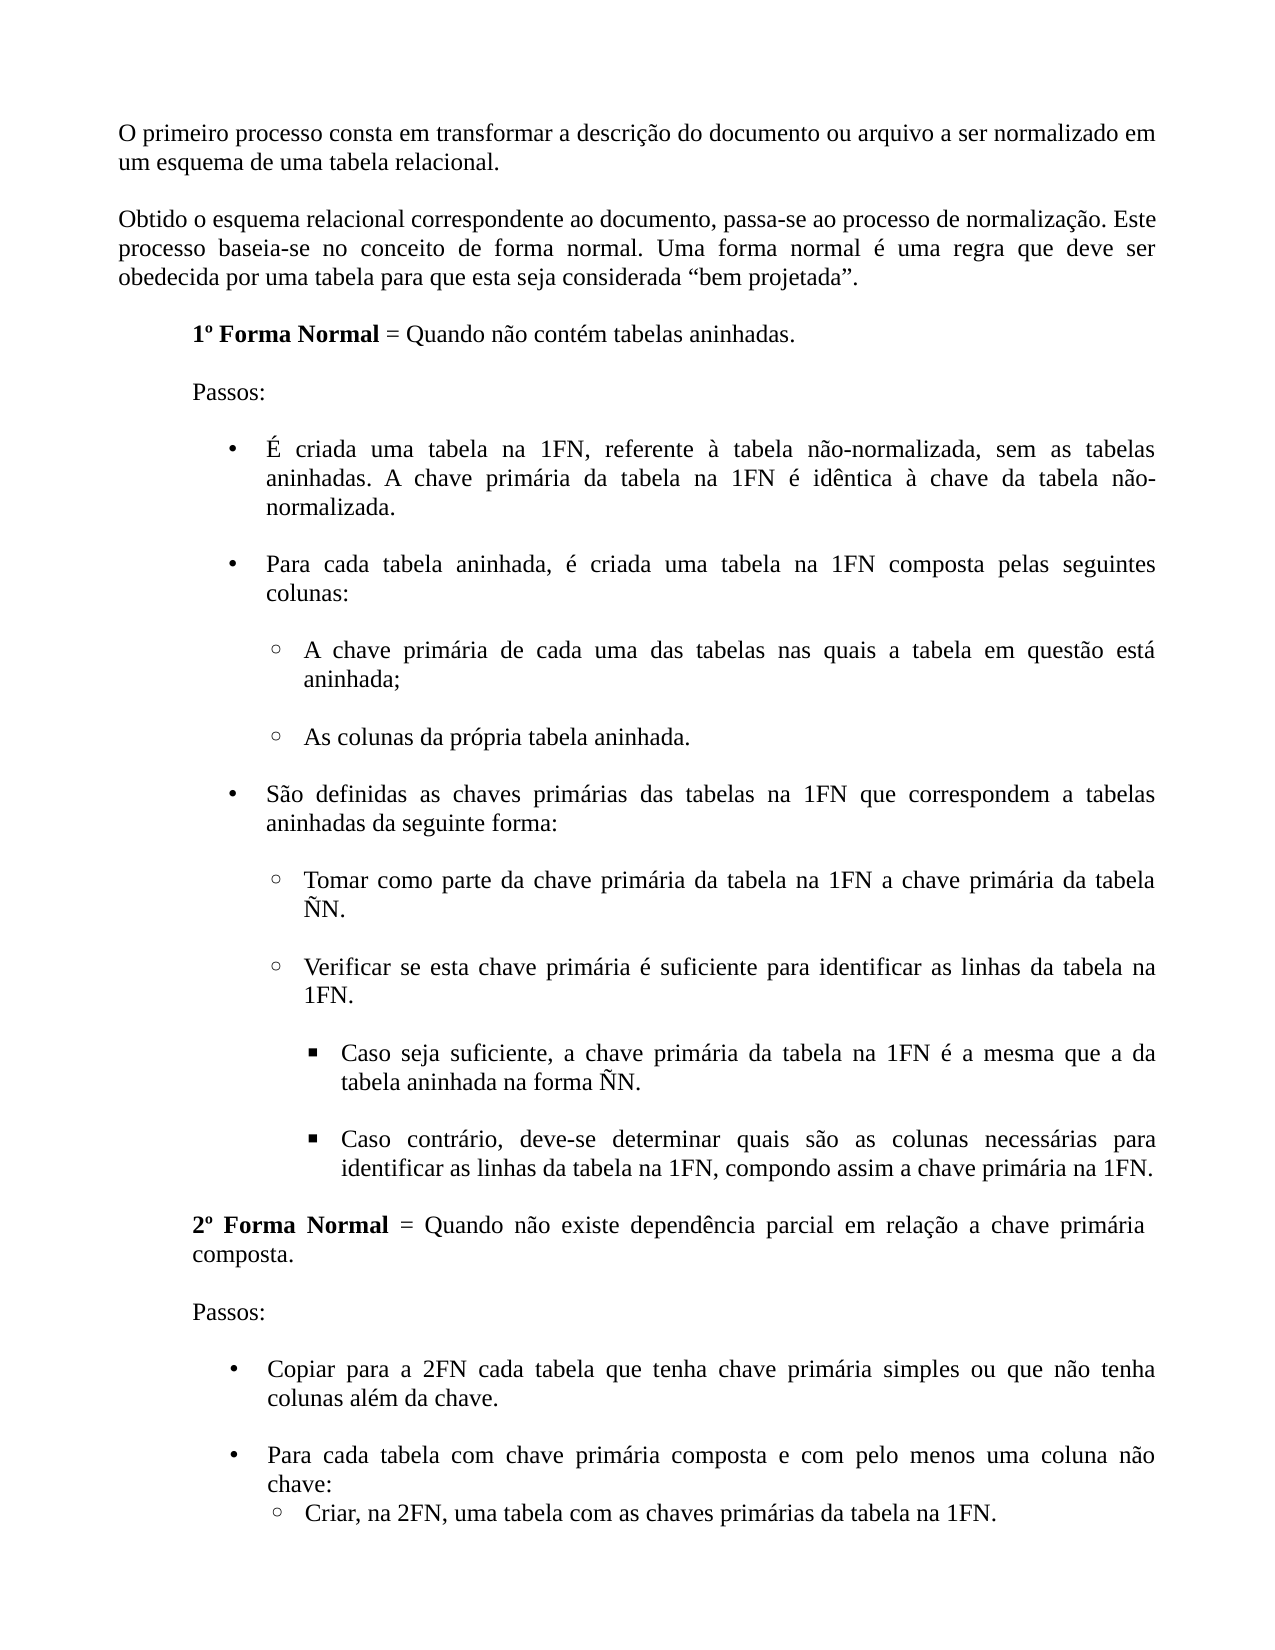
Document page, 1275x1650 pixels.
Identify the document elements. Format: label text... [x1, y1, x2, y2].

list As colunas da própria tabela aninhada. [266, 722, 1157, 751]
list Para cada tabela com chave primária composta e com pelo menos uma coluna não chave: [229, 1441, 1157, 1498]
text 2º Forma Normal = Quando não existe dependência parcial em relação a chave primária composta. [118, 1211, 1157, 1268]
text Passos: [118, 377, 1157, 406]
list Verificar se esta chave primária é suficiente para identificar as linhas da tabela na 1FN. [266, 952, 1157, 1009]
text Passos: [118, 1297, 1157, 1326]
list Caso seja suficiente, a chave primária da tabela na 1FN é a mesma que a da tabela aninhada na forma ÑN. [303, 1038, 1157, 1096]
text Obtido o esquema relacional correspondente ao documento, passa-se ao processo de normalização. Este processo baseia-se no conceito de forma normal. Uma forma normal é uma regra que deve ser obedecida por uma tabela para que esta seja considerada “bem projetada”. [118, 204, 1157, 291]
list A chave primária de cada uma das tabelas nas quais a tabela em questão está aninhada; [266, 636, 1157, 693]
list Caso contrário, deve-se determinar quais são as colunas necessárias para identificar as linhas da tabela na 1FN, compondo assim a chave primária na 1FN. [303, 1124, 1157, 1182]
list Tomar como parte da chave primária da tabela na 1FN a chave primária da tabela ÑN. [266, 866, 1157, 923]
list Criar, na 2FN, uma tabela com as chaves primárias da tabela na 1FN. [267, 1498, 1157, 1527]
list Copiar para a 2FN cada tabela que tenha chave primária simples ou que não tenha colunas além da chave. [229, 1354, 1157, 1412]
text 1º Forma Normal = Quando não contém tabelas aninhadas. [118, 319, 1157, 348]
list É criada uma tabela na 1FN, referente à tabela não-normalizada, sem as tabelas aninhadas. A chave primária da tabela na 1FN é idêntica à chave da tabela não-normalizada. [228, 434, 1157, 521]
list Para cada tabela aninhada, é criada uma tabela na 1FN composta pelas seguintes colunas: [228, 549, 1157, 607]
list São definidas as chaves primárias das tabelas na 1FN que correspondem a tabelas aninhadas da seguinte forma: [228, 779, 1157, 837]
text O primeiro processo consta em transformar a descrição do documento ou arquivo a ser normalizado em um esquema de uma tabela relacional. [118, 118, 1157, 176]
